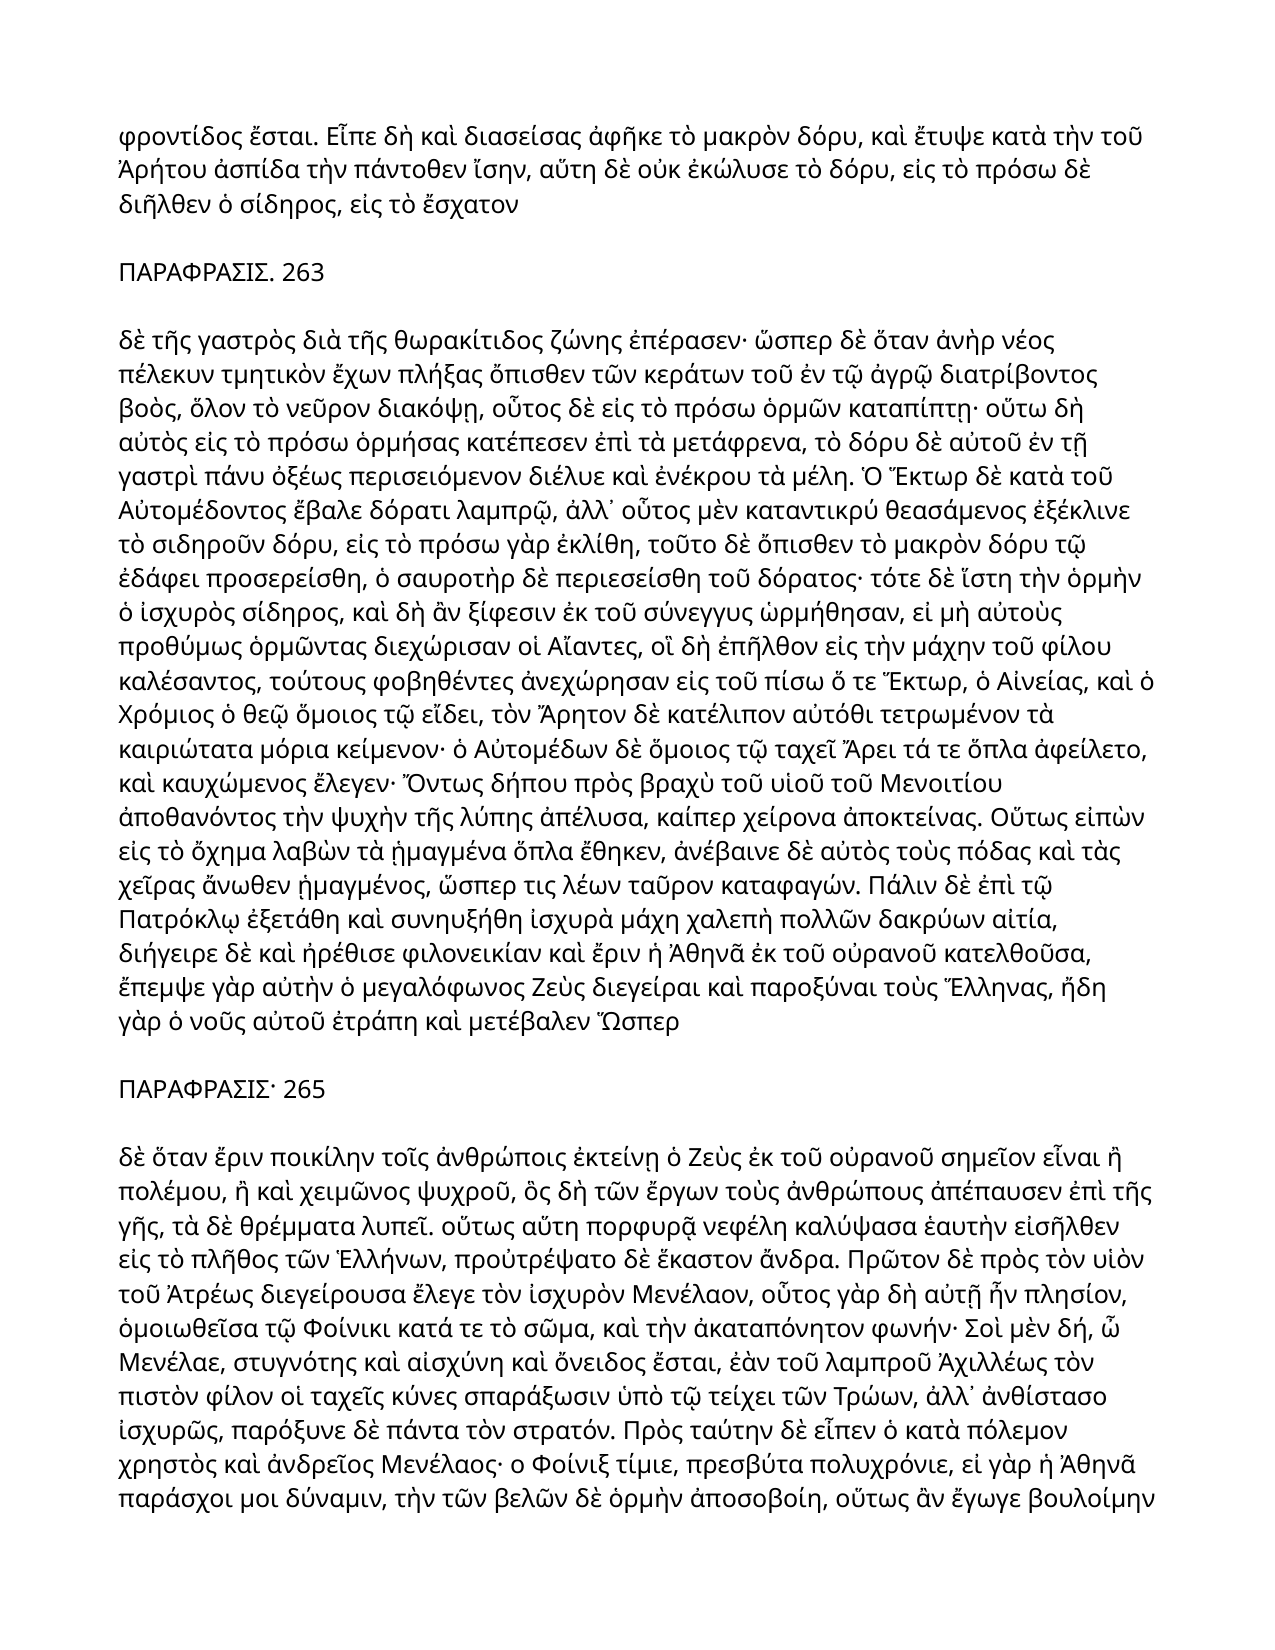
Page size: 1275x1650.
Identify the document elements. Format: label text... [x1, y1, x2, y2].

text ΠAPΑΦΡΑΣΙΣ· 265 [118, 1072, 1157, 1106]
text ΠΑΡΑΦΡΑΣΙΣ. 263 [118, 254, 1157, 288]
text δὲ ὅταν ἔριν ποικίλην τοῖς ἀνθρώποις ἐκτείνῃ ὁ Ζεὺς ἐκ τοῦ οὐρανοῦ σημεῖον εἶναι ἢ πολέμου, ἢ καὶ χειμῶνος ψυχροῦ, ὃς δὴ τῶν ἔργων τοὺς ἀνθρώπους ἀπέπαυσεν ἐπὶ τῆς γῆς, τὰ δὲ θρέμματα λυπεῖ. οὕτως αὕτη πορφυρᾷ νεφέλη καλύψασα ἑαυτὴν εἰσῆλθεν εἰς τὸ πλῆθος τῶν Ἑλλήνων, προὐτρέψατο δὲ ἕκαστον ἄνδρα. Πρῶτον δὲ πρὸς τὸν υἱὸν τοῦ Ἀτρέως διεγείρουσα ἔλεγε τὸν ἰσχυρὸν Μενέλαον, οὗτος γὰρ δὴ αὐτῇ ἦν πλησίον, ὁμοιωθεῖσα τῷ Φοίνικι κατά τε τὸ σῶμα, καὶ τὴν ἀκαταπόνητον φωνήν· Σοὶ μὲν δή, ὦ Μενέλαε, στυγνότης καὶ αἰσχύνη καὶ ὄνειδος ἔσται, ἐὰν τοῦ λαμπροῦ Ἀχιλλέως τὸν πιστὸν φίλον οἱ ταχεῖς κύνες σπαράξωσιν ὑπὸ τῷ τείχει τῶν Τρώων, ἀλλ᾿ ἀνθίστασο ἰσχυρῶς, παρόξυνε δὲ πάντα τὸν στρατόν. Πρὸς ταύτην δὲ εἶπεν ὁ κατὰ πόλεμον χρηστὸς καὶ ἀνδρεῖος Μενέλαος· ο Φοίνιξ τίμιε, πρεσβύτα πολυχρόνιε, εἰ γὰρ ἡ Ἀθηνᾶ παράσχοι μοι δύναμιν, τὴν τῶν βελῶν δὲ ὁρμὴν ἀποσοβοίη, οὕτως ἂν ἔγωγε βουλοίμην [118, 1140, 1157, 1515]
text δὲ τῆς γαστρὸς διὰ τῆς θωρακίτιδος ζώνης ἐπέρασεν· ὥσπερ δὲ ὅταν ἀνὴρ νέος πέλεκυν τμητικὸν ἔχων πλήξας ὄπισθεν τῶν κεράτων τοῦ ἐν τῷ ἀγρῷ διατρίβοντος βοὸς, ὅλον τὸ νεῦρον διακόψῃ, οὗτος δὲ εἰς τὸ πρόσω ὁρμῶν καταπίπτῃ· οὕτω δὴ αὐτὸς εἰς τὸ πρόσω ὁρμήσας κατέπεσεν ἐπὶ τὰ μετάφρενα, τὸ δόρυ δὲ αὐτοῦ ἐν τῇ γαστρὶ πάνυ ὀξέως περισειόμενον διέλυε καὶ ἐνέκρου τὰ μέλη. Ὁ Ἕκτωρ δὲ κατὰ τοῦ Αὐτομέδοντος ἔβαλε δόρατι λαμπρῷ, ἀλλ᾿ οὗτος μὲν καταντικρύ θεασάμενος ἐξέκλινε τὸ σιδηροῦν δόρυ, εἰς τὸ πρόσω γὰρ ἐκλίθη, τοῦτο δὲ ὄπισθεν τὸ μακρὸν δόρυ τῷ ἐδάφει προσερείσθη, ὁ σαυροτὴρ δὲ περιεσείσθη τοῦ δόρατος· τότε δὲ ἵστη τὴν ὁρμὴν ὁ ἰσχυρὸς σίδηρος, καὶ δὴ ἂν ξίφεσιν ἐκ τοῦ σύνεγγυς ὡρμήθησαν, εἰ μὴ αὐτοὺς προθύμως ὁρμῶντας διεχώρισαν οἱ Αἴαντες, οἳ δὴ ἐπῆλθον εἰς τὴν μάχην τοῦ φίλου καλέσαντος, τούτους φοβηθέντες ἀνεχώρησαν εἰς τοῦ πίσω ὅ τε Ἕκτωρ, ὁ Αἰνείας, καὶ ὁ Χρόμιος ὁ θεῷ ὅμοιος τῷ εἴδει, τὸν Ἄρητον δὲ κατέλιπον αὐτόθι τετρωμένον τὰ καιριώτατα μόρια κείμενον· ὁ Αὐτομέδων δὲ ὅμοιος τῷ ταχεῖ Ἄρει τά τε ὅπλα ἀφείλετο, καὶ καυχώμενος ἔλεγεν· Ὄντως δήπου πρὸς βραχὺ τοῦ υἱοῦ τοῦ Μενοιτίου ἀποθανόντος τὴν ψυχὴν τῆς λύπης ἀπέλυσα, καίπερ χείρονα ἀποκτείνας. Οὕτως εἰπὼν εἰς τὸ ὄχημα λαβὼν τὰ ᾑμαγμένα ὅπλα ἔθηκεν, ἀνέβαινε δὲ αὐτὸς τοὺς πόδας καὶ τὰς χεῖρας ἄνωθεν ᾑμαγμένος, ὥσπερ τις λέων ταῦρον καταφαγών. Πάλιν δὲ ἐπὶ τῷ Πατρόκλῳ ἐξετάθη καὶ συνηυξήθη ἰσχυρὰ μάχη χαλεπὴ πολλῶν δακρύων αἰτία, διήγειρε δὲ καὶ ἠρέθισε φιλονεικίαν καὶ ἔριν ἡ Ἀθηνᾶ ἐκ τοῦ οὐρανοῦ κατελθοῦσα, ἔπεμψε γὰρ αὐτὴν ὁ μεγαλόφωνος Ζεὺς διεγείραι καὶ παροξύναι τοὺς Ἕλληνας, ἤδη γὰρ ὁ νοῦς αὐτοῦ ἐτράπη καὶ μετέβαλεν Ὥσπερ [118, 322, 1157, 1038]
text φροντίδος ἔσται. Εἶπε δὴ καὶ διασείσας ἀφῆκε τὸ μακρὸν δόρυ, καὶ ἔτυψε κατὰ τὴν τοῦ Ἀρήτου ἀσπίδα τὴν πάντοθεν ἴσην, αὕτη δὲ οὐκ ἐκώλυσε τὸ δόρυ, εἰς τὸ πρόσω δὲ διῆλθεν ὁ σίδηρος, εἰς τὸ ἔσχατον [118, 118, 1157, 220]
